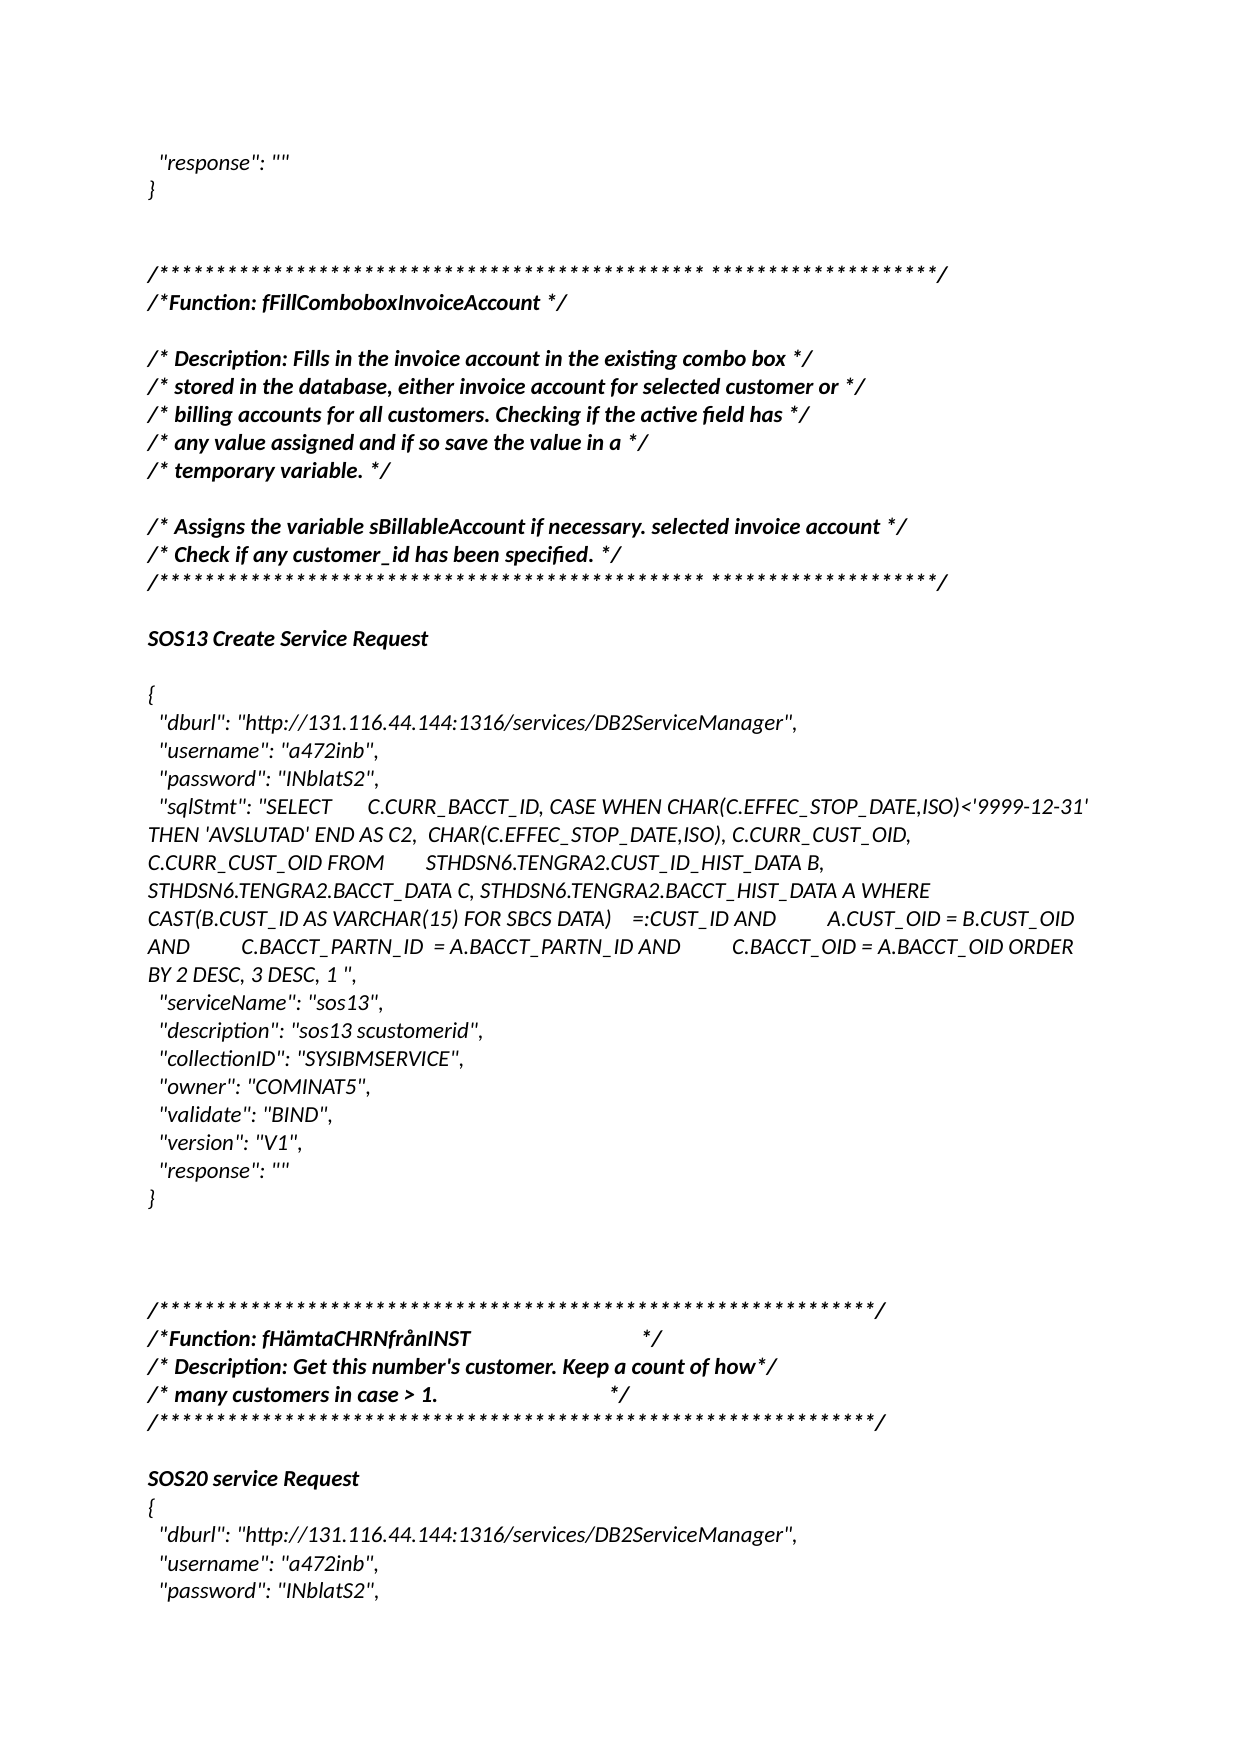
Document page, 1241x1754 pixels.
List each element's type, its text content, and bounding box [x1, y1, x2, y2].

text { [148, 680, 1093, 708]
text "dburl": "http://131.116.44.144:1316/services/DB2ServiceManager", [148, 708, 1093, 736]
text /***************************************************************/ [148, 1408, 1093, 1437]
text "sqlStmt": "SELECT C.CURR_BACCT_ID, CASE WHEN CHAR(C.EFFEC_STOP_DATE,ISO)<'9999-12-31' THEN 'AVSLUTAD' END AS C2, CHAR(C.EFFEC_STOP_DATE,ISO), C.CURR_CUST_OID, C.CURR_CUST_OID FROM STHDSN6.TENGRA2.CUST_ID_HIST_DATA B, STHDSN6.TENGRA2.BACCT_DATA C, STHDSN6.TENGRA2.BACCT_HIST_DATA A WHERE CAST(B.CUST_ID AS VARCHAR(15) FOR SBCS DATA) =:CUST_ID AND A.CUST_OID = B.CUST_OID AND C.BACCT_PARTN_ID = A.BACCT_PARTN_ID AND C.BACCT_OID = A.BACCT_OID ORDER BY 2 DESC, 3 DESC, 1 ", [148, 792, 1093, 988]
text "username": "a472inb", [148, 1549, 1093, 1577]
text /*Function: fFillComboboxInvoiceAccount */ [148, 288, 1093, 316]
text /************************************************ ********************/ [148, 260, 1093, 288]
text { [148, 1493, 1093, 1521]
text "response": "" [148, 148, 1093, 176]
text "owner": "COMINAT5", [148, 1072, 1093, 1100]
text /* any value assigned and if so save the value in a */ [148, 428, 1093, 456]
text "collectionID": "SYSIBMSERVICE", [148, 1044, 1093, 1072]
text "dburl": "http://131.116.44.144:1316/services/DB2ServiceManager", [148, 1521, 1093, 1549]
text "description": "sos13 scustomerid", [148, 1016, 1093, 1044]
text /*Function: fHämtaCHRNfrånINST */ [148, 1324, 1093, 1352]
text } [148, 1184, 1093, 1212]
text "validate": "BIND", [148, 1100, 1093, 1128]
text } [148, 176, 1093, 204]
text /* many customers in case > 1. */ [148, 1381, 1093, 1408]
text /************************************************ ********************/ [148, 568, 1093, 596]
text /***************************************************************/ [148, 1296, 1093, 1324]
text SOS13 Create Service Request [148, 624, 1093, 652]
text "response": "" [148, 1156, 1093, 1184]
text "password": "INblatS2", [148, 1577, 1093, 1605]
text "username": "a472inb", [148, 736, 1093, 764]
text /* stored in the database, either invoice account for selected customer or */ [148, 372, 1093, 400]
text /* Description: Get this number's customer. Keep a count of how*/ [148, 1352, 1093, 1381]
text "password": "INblatS2", [148, 764, 1093, 792]
text SOS20 service Request [148, 1464, 1093, 1493]
text /* Assigns the variable sBillableAccount if necessary. selected invoice account */ [148, 512, 1093, 540]
text "version": "V1", [148, 1128, 1093, 1156]
text /* Description: Fills in the invoice account in the existing combo box */ [148, 344, 1093, 372]
text /* billing accounts for all customers. Checking if the active field has */ [148, 400, 1093, 428]
text /* temporary variable. */ [148, 456, 1093, 484]
text /* Check if any customer_id has been specified. */ [148, 540, 1093, 568]
text "serviceName": "sos13", [148, 988, 1093, 1016]
